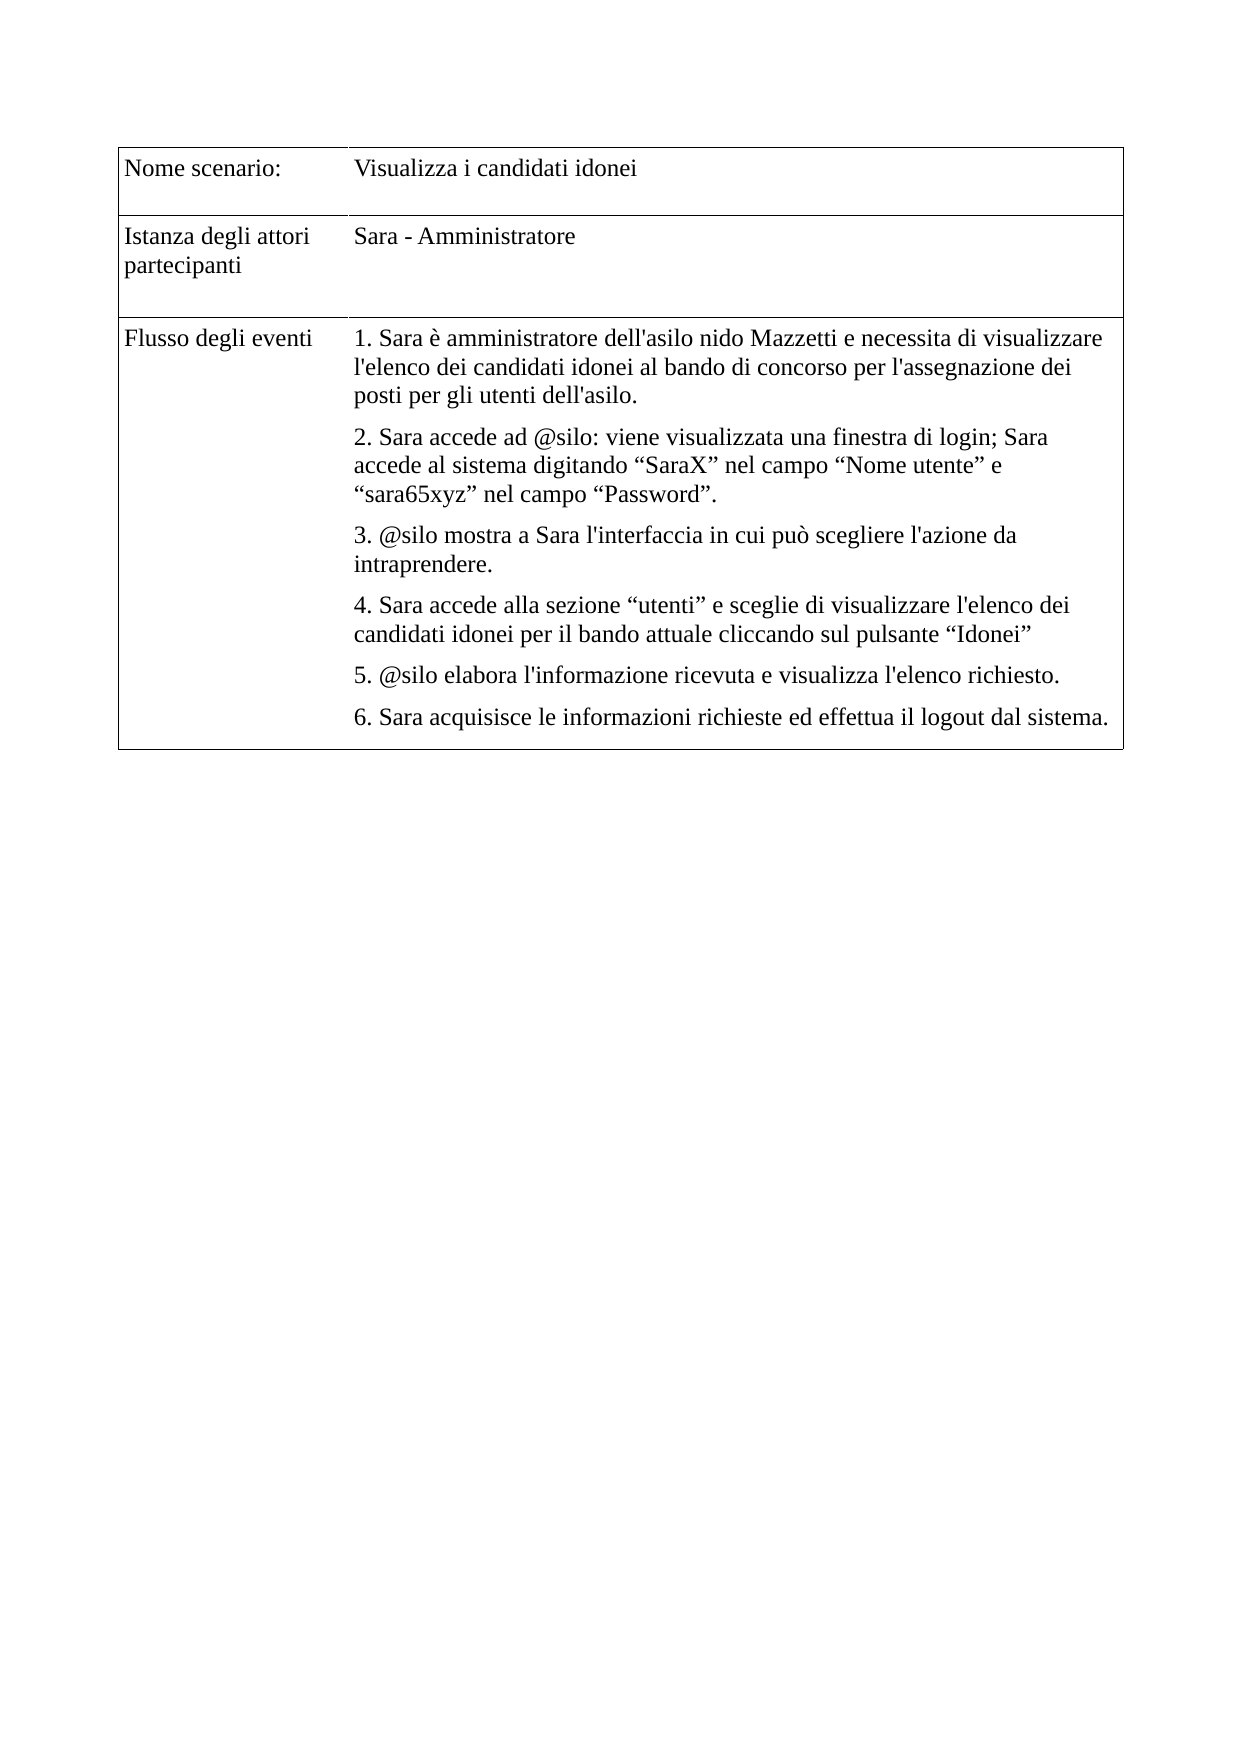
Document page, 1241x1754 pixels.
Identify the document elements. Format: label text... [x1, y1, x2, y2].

table_cell 1. Sara è amministratore dell'asilo nido Mazzetti e necessita di visualizzare l'elenco dei candidati idonei al bando di concorso per l'assegnazione dei posti per gli utenti dell'asilo. 2. Sara accede ad @silo: viene visualizzata una finestra di login; Sara accede al sistema digitando “SaraX” nel campo “Nome utente” e “sara65xyz” nel campo “Password”. 3. @silo mostra a Sara l'interfaccia in cui può scegliere l'azione da intraprendere. 4. Sara accede alla sezione “utenti” e sceglie di visualizzare l'elenco dei candidati idonei per il bando attuale cliccando sul pulsante “Idonei” 5. @silo elabora l'informazione ricevuta e visualizza l'elenco richiesto. 6. Sara acquisisce le informazioni richieste ed effettua il logout dal sistema. [349, 318, 1123, 749]
table_cell Istanza degli attori partecipanti [119, 216, 348, 317]
table_header Visualizza i candidati idonei [349, 148, 1123, 215]
table_cell Flusso degli eventi [119, 318, 348, 749]
table_header Nome scenario: [119, 148, 348, 215]
table_cell Sara - Amministratore [349, 216, 1123, 317]
